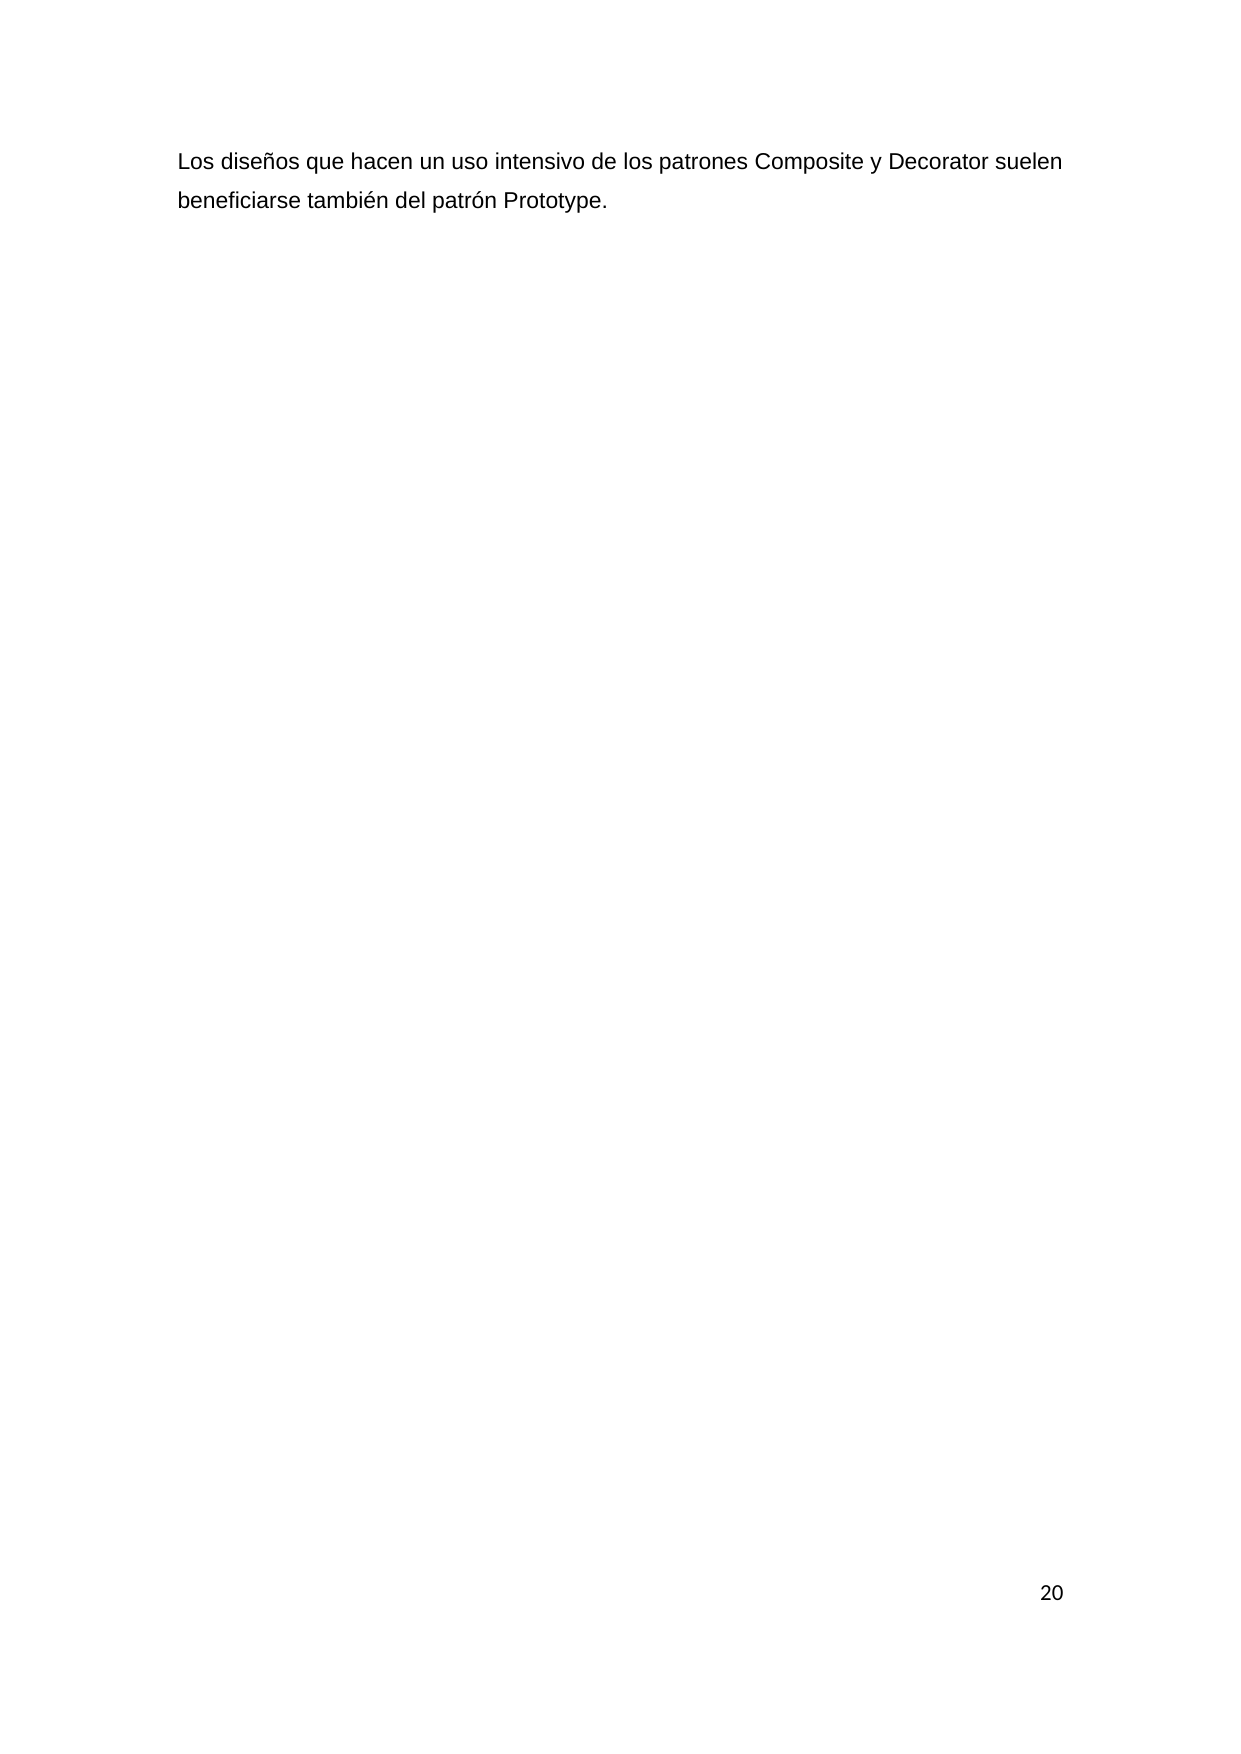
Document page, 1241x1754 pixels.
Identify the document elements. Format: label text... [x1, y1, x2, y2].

text Los diseños que hacen un uso intensivo de los patrones Composite y Decorator suelen beneficiarse también del patrón Prototype. [177, 148, 1063, 213]
